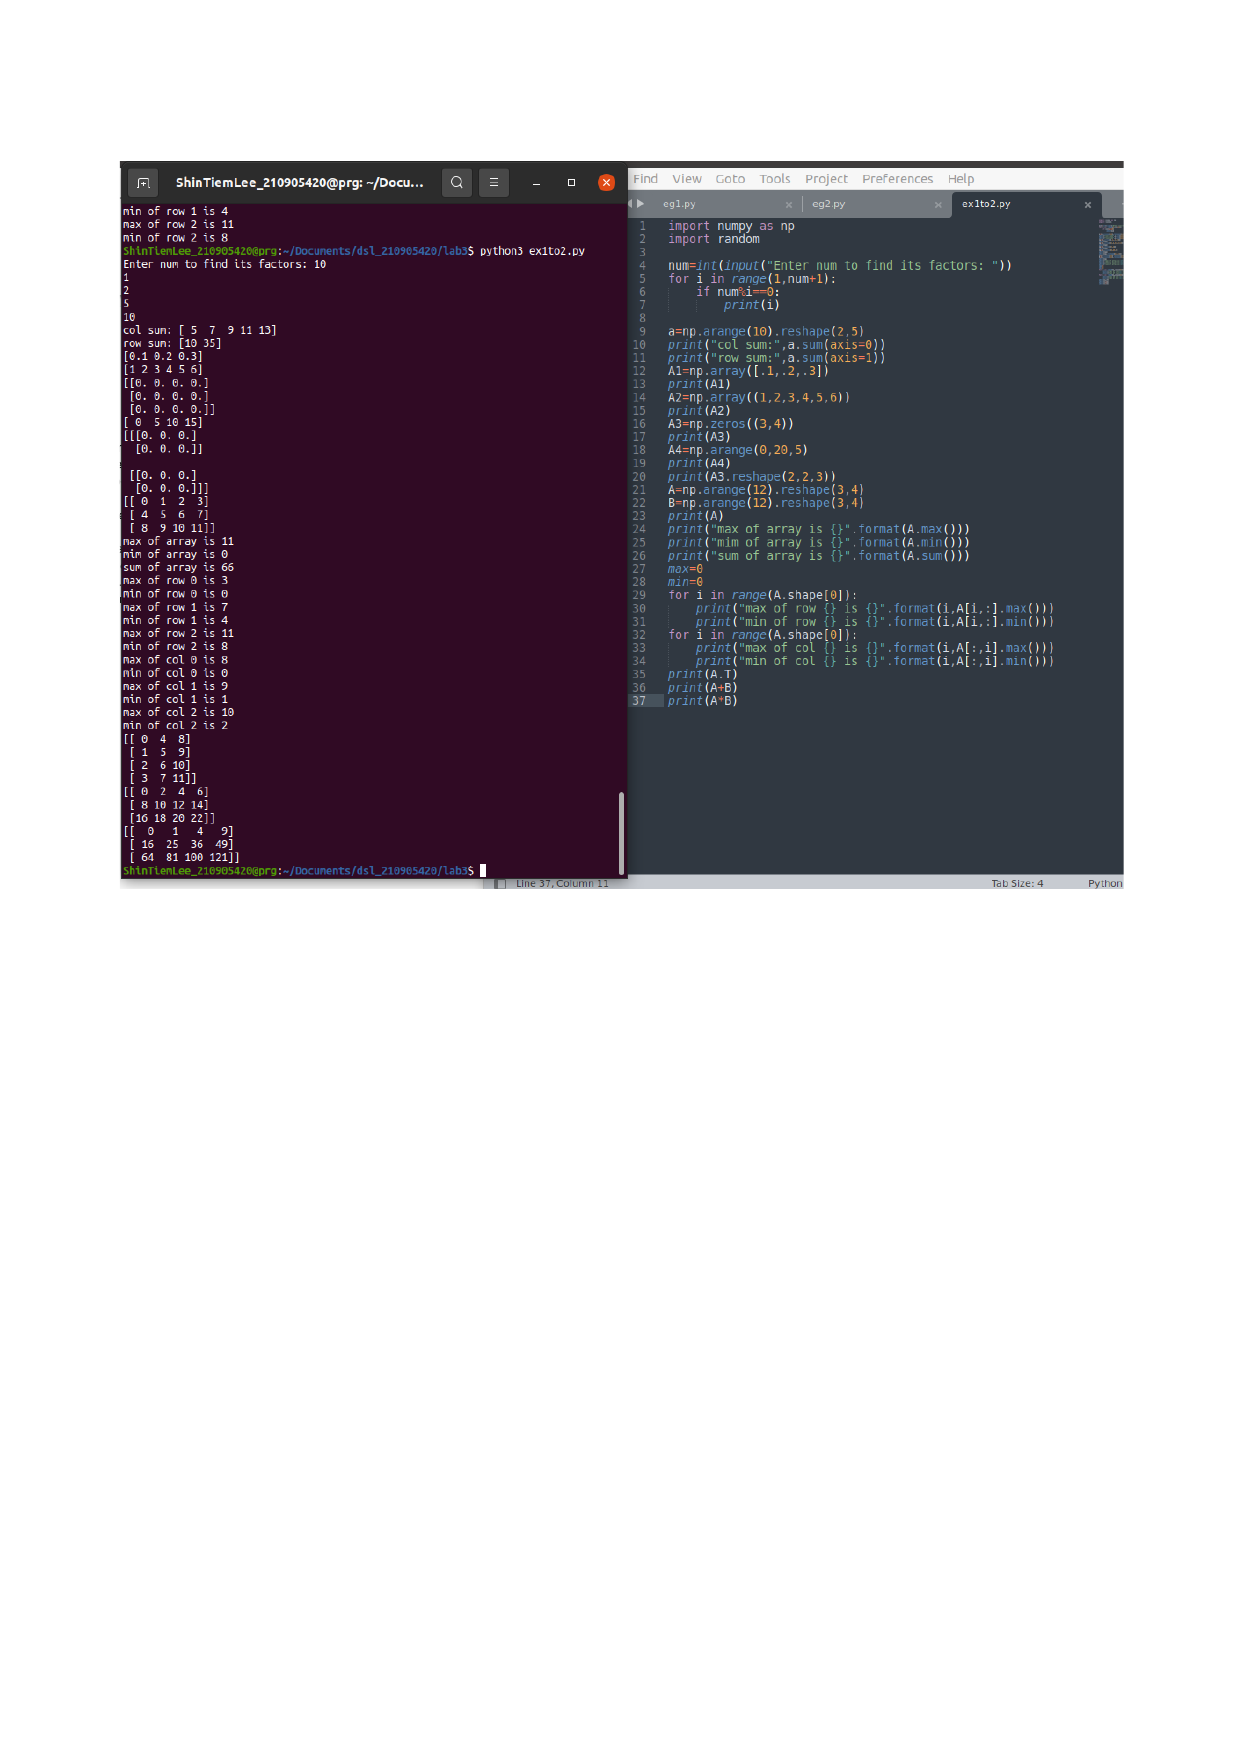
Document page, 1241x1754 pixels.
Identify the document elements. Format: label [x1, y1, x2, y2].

picture [119, 161, 1124, 889]
